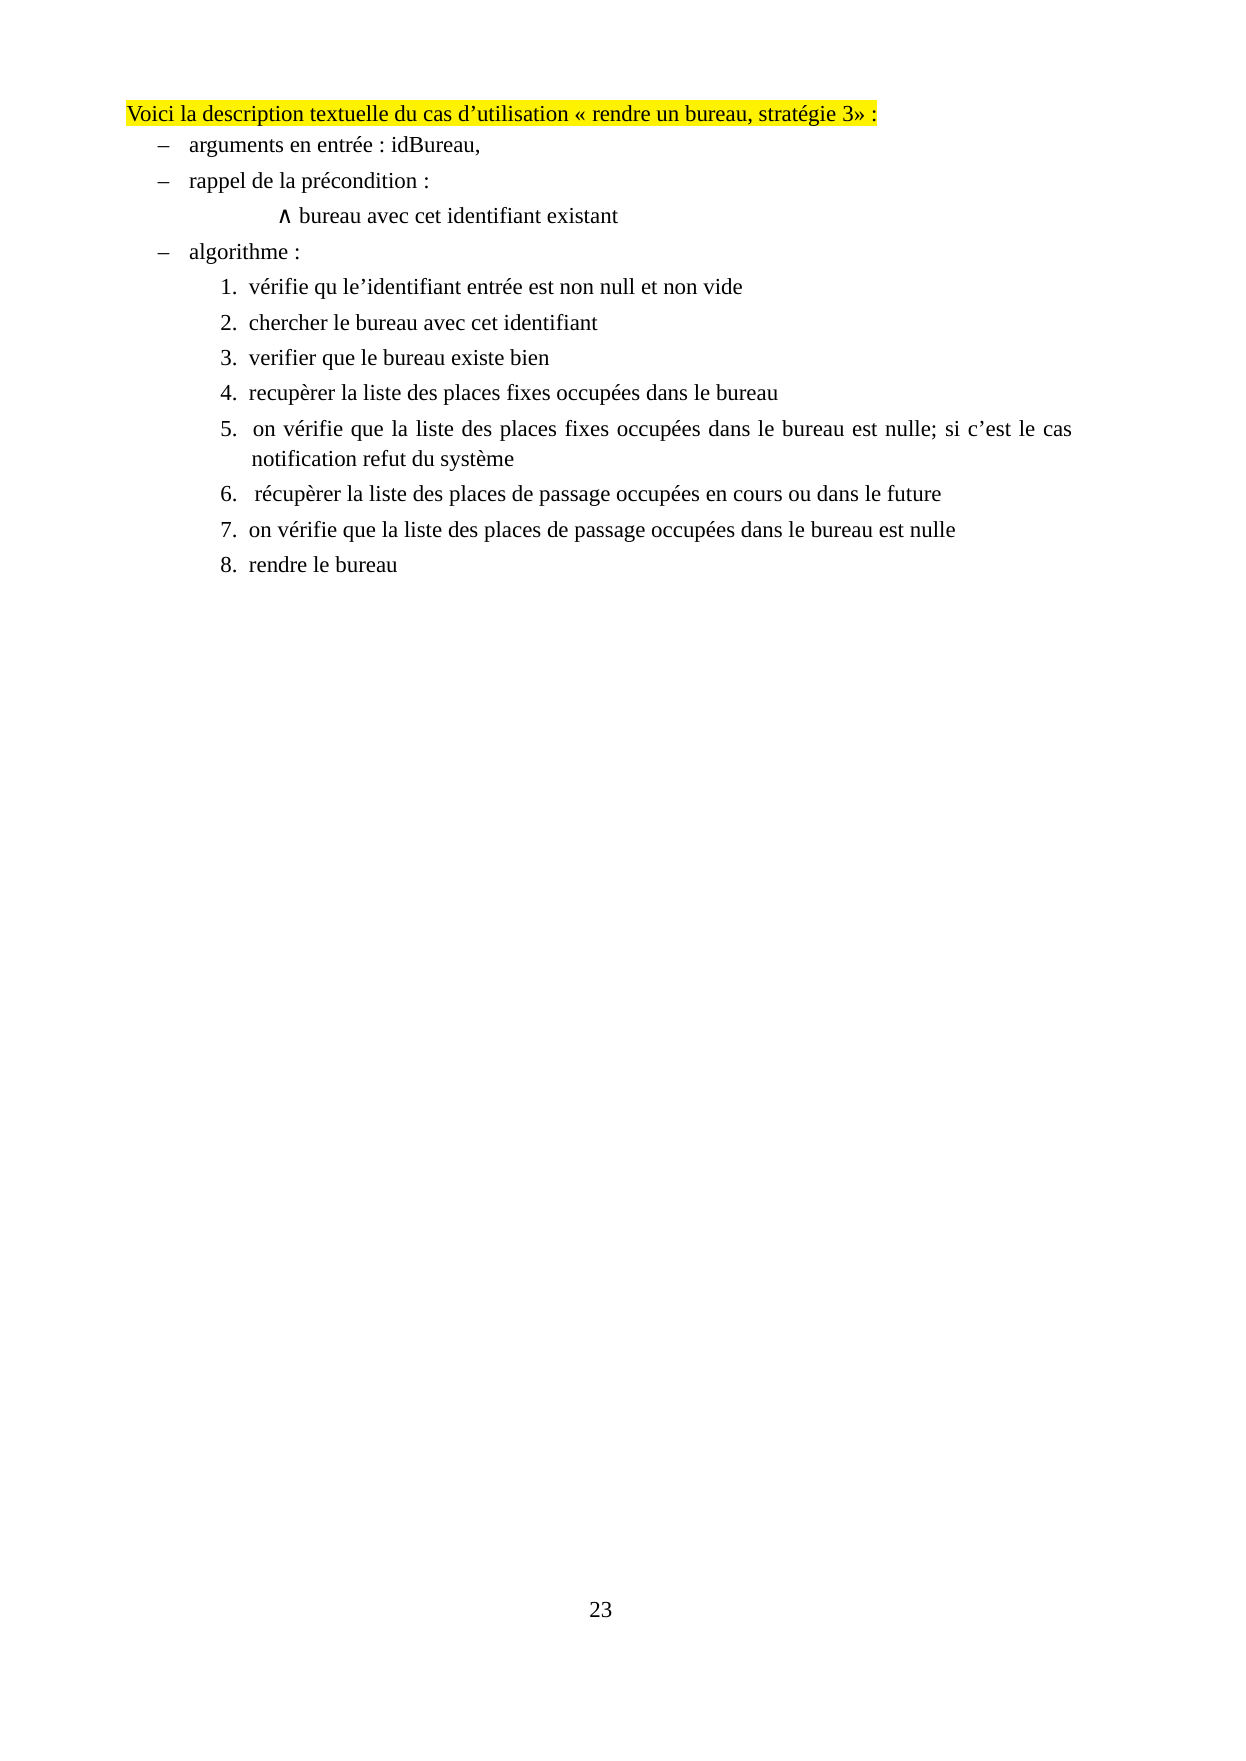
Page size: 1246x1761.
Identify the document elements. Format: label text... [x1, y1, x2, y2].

list 2. chercher le bureau avec cet identifiant [220, 309, 1075, 335]
list 8. rendre le bureau [220, 551, 1075, 578]
list 1. vérifie qu le’identifiant entrée est non null et non vide [220, 273, 1075, 299]
subtitle – algorithme : [158, 238, 1075, 264]
list 4. recupèrer la liste des places fixes occupées dans le bureau [220, 379, 1075, 406]
list ∧ bureau avec cet identifiant existant [158, 202, 1075, 229]
text Voici la description textuelle du cas d’utilisation « rendre un bureau, stratégie 3» : [126, 100, 1075, 126]
list 7. on vérifie que la liste des places de passage occupées dans le bureau est nulle [220, 516, 1075, 542]
list – arguments en entrée : idBureau, [158, 132, 1075, 158]
list 5. on vérifie que la liste des places fixes occupées dans le bureau est nulle; si c’est le cas notification refut du système [220, 415, 1075, 471]
list 3. verifier que le bureau existe bien [220, 344, 1075, 370]
list – rappel de la précondition : [158, 167, 1075, 193]
list 6. récupèrer la liste des places de passage occupées en cours ou dans le future [220, 481, 1075, 507]
